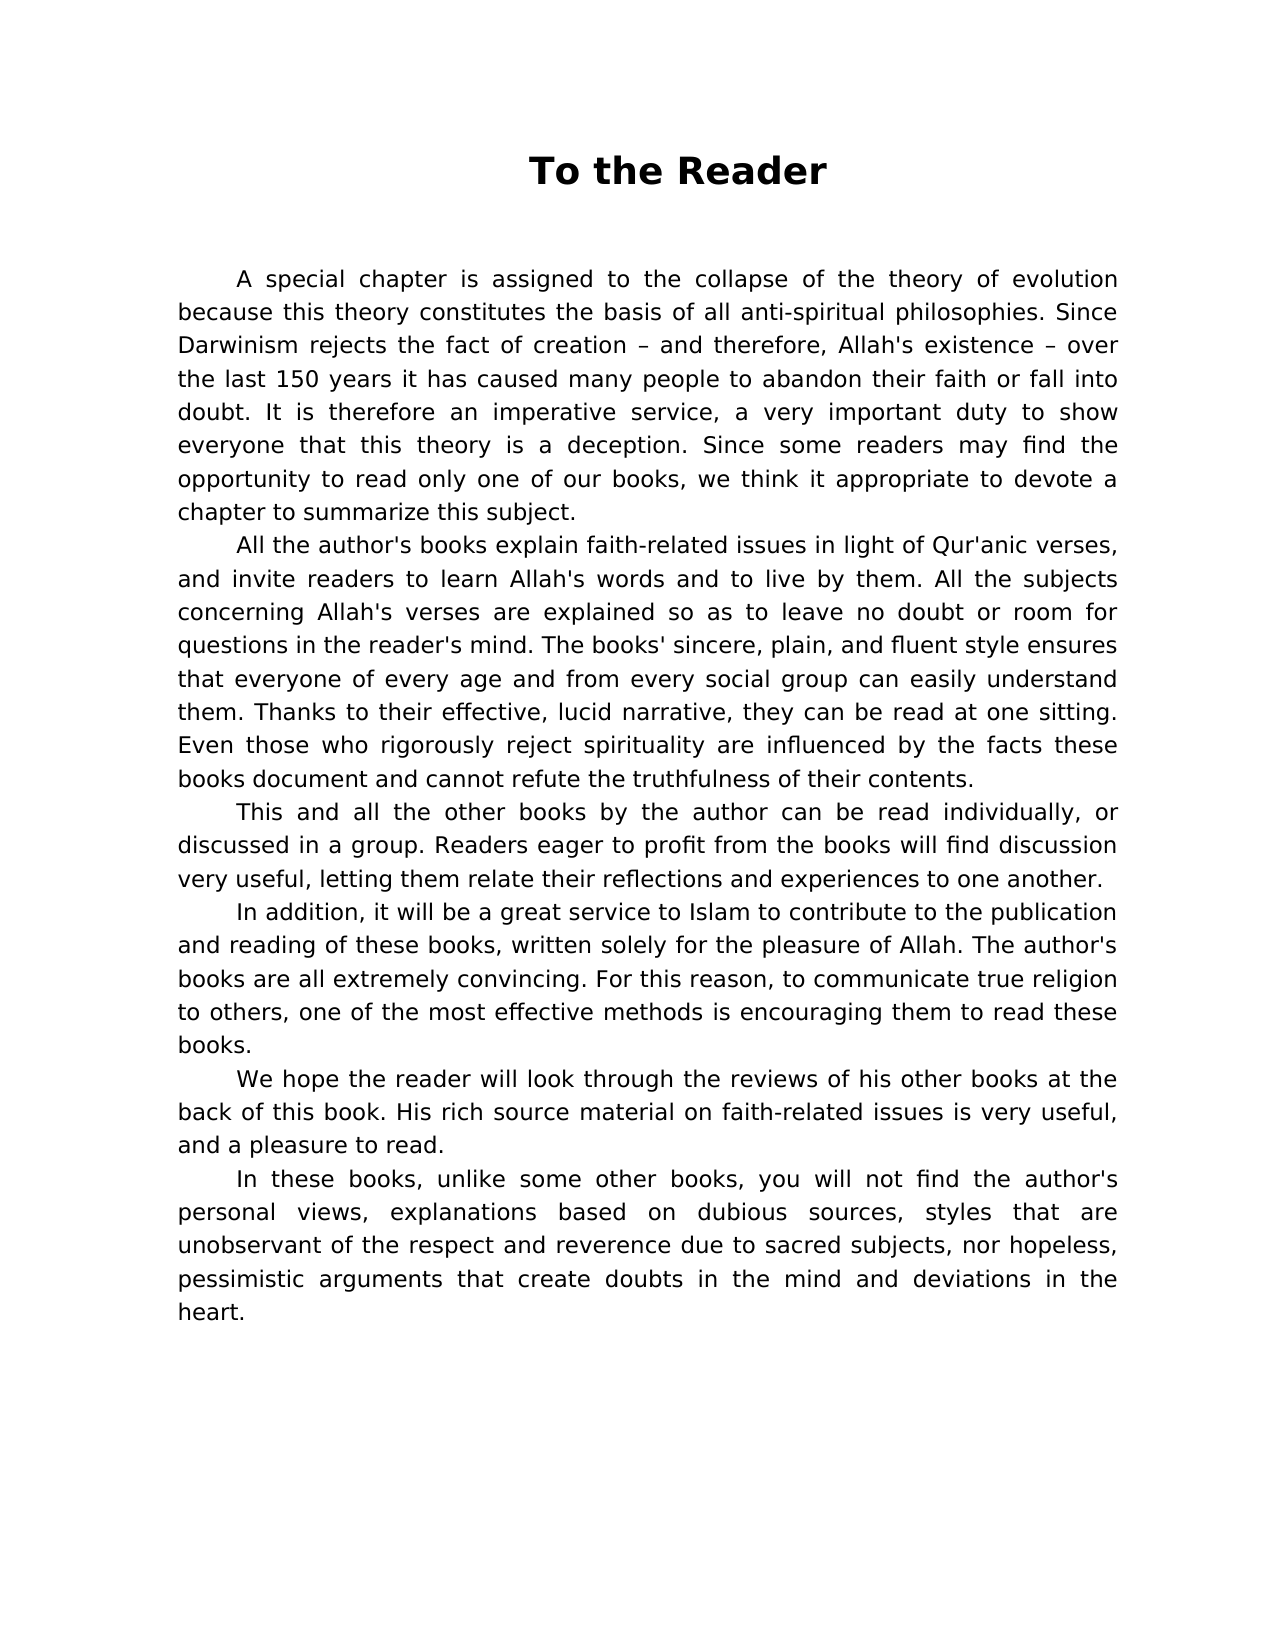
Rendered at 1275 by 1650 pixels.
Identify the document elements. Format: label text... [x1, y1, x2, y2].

text In addition, it will be a great service to Islam to contribute to the publication and reading of these books, written solely for the pleasure of Allah. The author's books are all extremely convincing. For this reason, to communicate true religion to others, one of the most effective methods is encouraging them to read these books. [177, 894, 1119, 1060]
text We hope the reader will look through the reviews of his other books at the back of this book. His rich source material on faith-related issues is very useful, and a pleasure to read. [177, 1060, 1119, 1160]
text All the author's books explain faith-related issues in light of Qur'anic verses, and invite readers to learn Allah's words and to live by them. All the subjects concerning Allah's verses are explained so as to leave no doubt or room for questions in the reader's mind. The books' sincere, plain, and fluent style ensures that everyone of every age and from every social group can easily understand them. Thanks to their effective, lucid narrative, they can be read at one sitting. Even those who rigorously reject spirituality are influenced by the facts these books document and cannot refute the truthfulness of their contents. [177, 527, 1119, 794]
text In these books, unlike some other books, you will not find the author's personal views, explanations based on dubious sources, styles that are unobservant of the respect and reverence due to sacred subjects, nor hopeless, pessimistic arguments that create doubts in the mind and deviations in the heart. [177, 1160, 1119, 1327]
text A special chapter is assigned to the collapse of the theory of evolution because this theory constitutes the basis of all anti-spiritual philosophies. Since Darwinism rejects the fact of creation – and therefore, Allah's existence – over the last 150 years it has caused many people to abandon their faith or fall into doubt. It is therefore an imperative service, a very important duty to show everyone that this theory is a deception. Since some readers may find the opportunity to read only one of our books, we think it appropriate to devote a chapter to summarize this subject. [177, 260, 1119, 527]
text To the Reader [177, 150, 1119, 194]
text This and all the other books by the author can be read individually, or discussed in a group. Readers eager to profit from the books will find discussion very useful, letting them relate their reflections and experiences to one another. [177, 794, 1119, 894]
